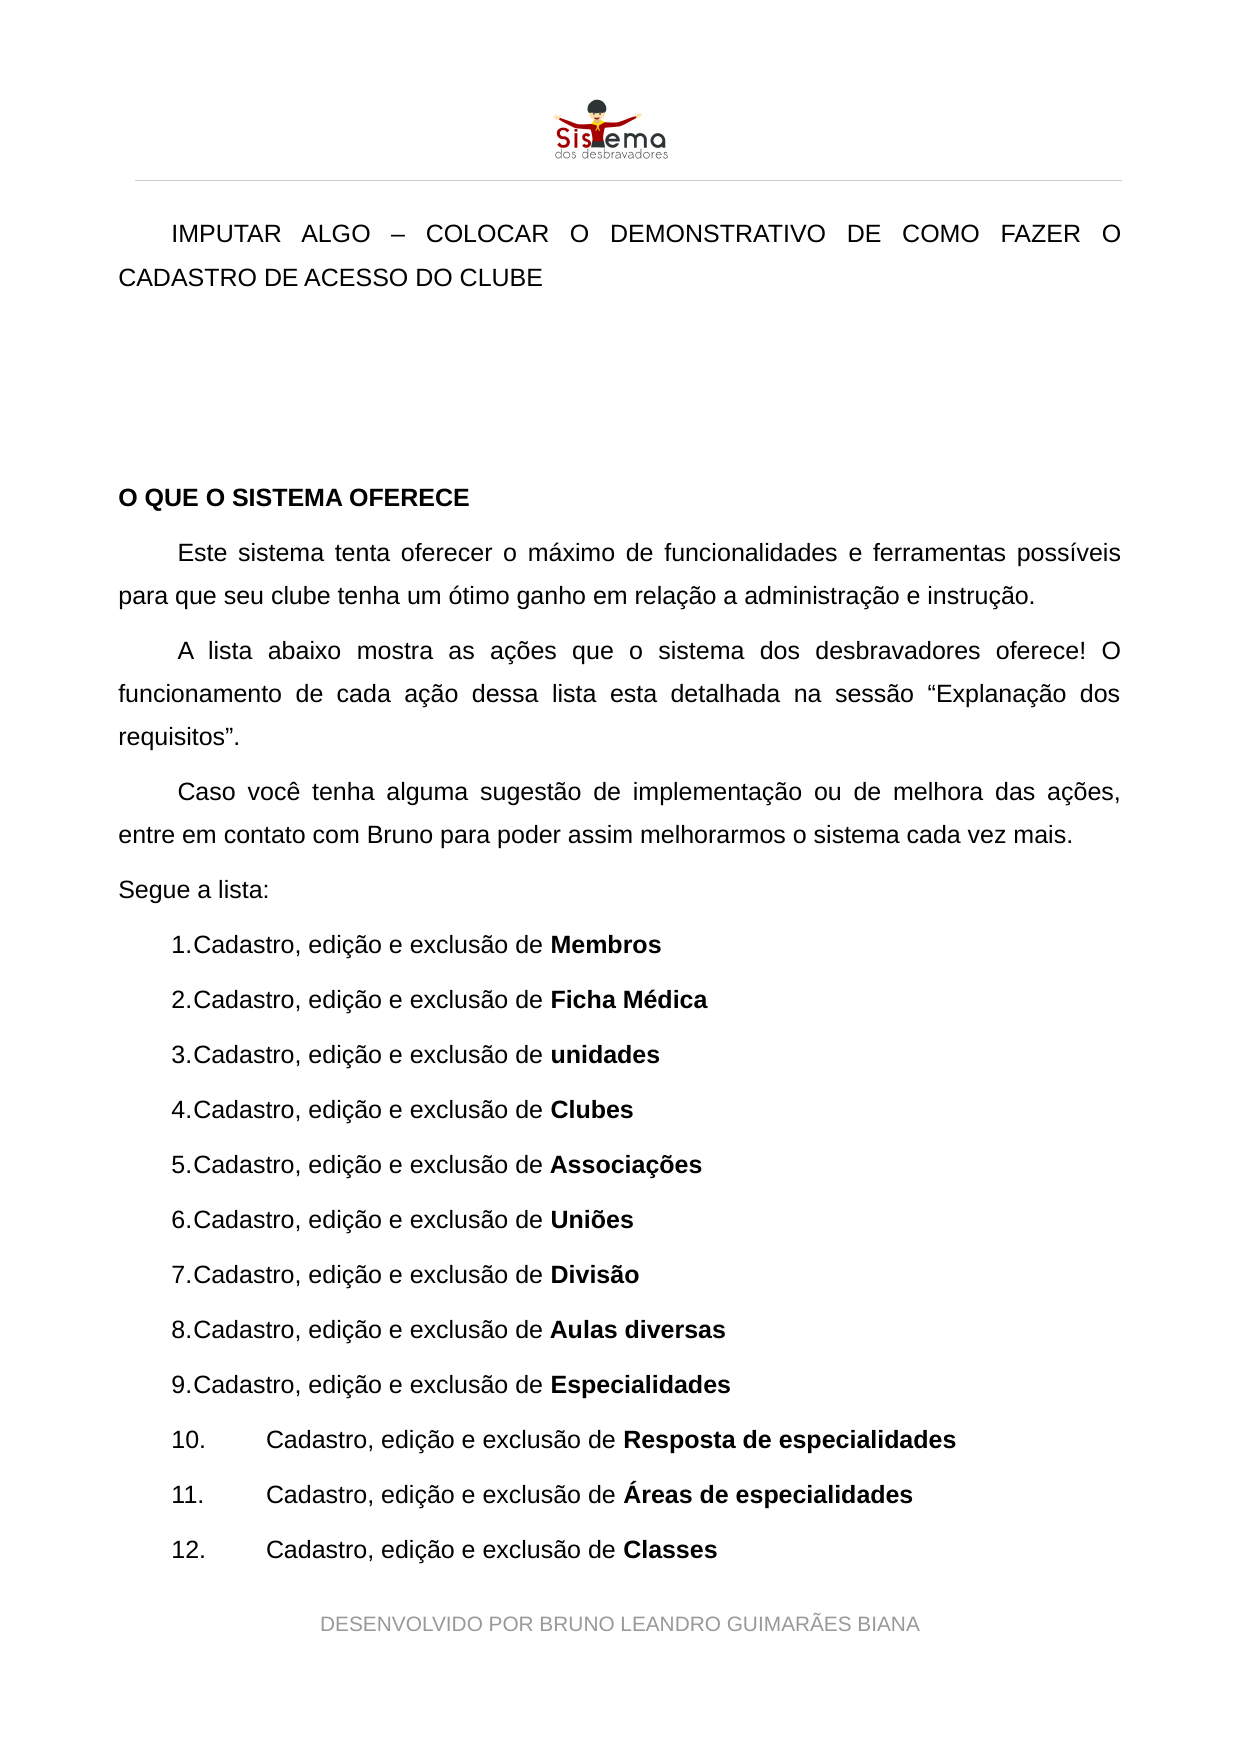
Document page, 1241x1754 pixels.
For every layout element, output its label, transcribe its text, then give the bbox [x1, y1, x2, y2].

list Cadastro, edição e exclusão de Classes [118, 1535, 1122, 1564]
list Cadastro, edição e exclusão de Ficha Médica [118, 985, 1122, 1014]
list Cadastro, edição e exclusão de Clubes [118, 1095, 1122, 1124]
text Segue a lista: [118, 875, 1122, 904]
list Cadastro, edição e exclusão de Uniões [118, 1205, 1122, 1234]
list Cadastro, edição e exclusão de unidades [118, 1040, 1122, 1069]
list Cadastro, edição e exclusão de Especialidades [118, 1370, 1122, 1399]
list Cadastro, edição e exclusão de Aulas diversas [118, 1315, 1122, 1344]
list Cadastro, edição e exclusão de Resposta de especialidades [118, 1425, 1122, 1454]
text Caso você tenha alguma sugestão de implementação ou de melhora das ações, entre em contato com Bruno para poder assim melhorarmos o sistema cada vez mais. [118, 777, 1122, 849]
text Este sistema tenta oferecer o máximo de funcionalidades e ferramentas possíveis para que seu clube tenha um ótimo ganho em relação a administração e instrução. [118, 538, 1122, 609]
text O QUE O SISTEMA OFERECE [118, 483, 1122, 511]
list Cadastro, edição e exclusão de Áreas de especialidades [118, 1480, 1122, 1509]
picture [538, 79, 677, 173]
list Cadastro, edição e exclusão de Divisão [118, 1260, 1122, 1289]
list Cadastro, edição e exclusão de Associações [118, 1150, 1122, 1179]
list Cadastro, edição e exclusão de Membros [118, 930, 1122, 959]
text A lista abaixo mostra as ações que o sistema dos desbravadores oferece! O funcionamento de cada ação dessa lista esta detalhada na sessão “Explanação dos requisitos”. [118, 636, 1122, 751]
text IMPUTAR ALGO – COLOCAR O DEMONSTRATIVO DE COMO FAZER O CADASTRO DE ACESSO DO CLUBE [118, 219, 1122, 291]
